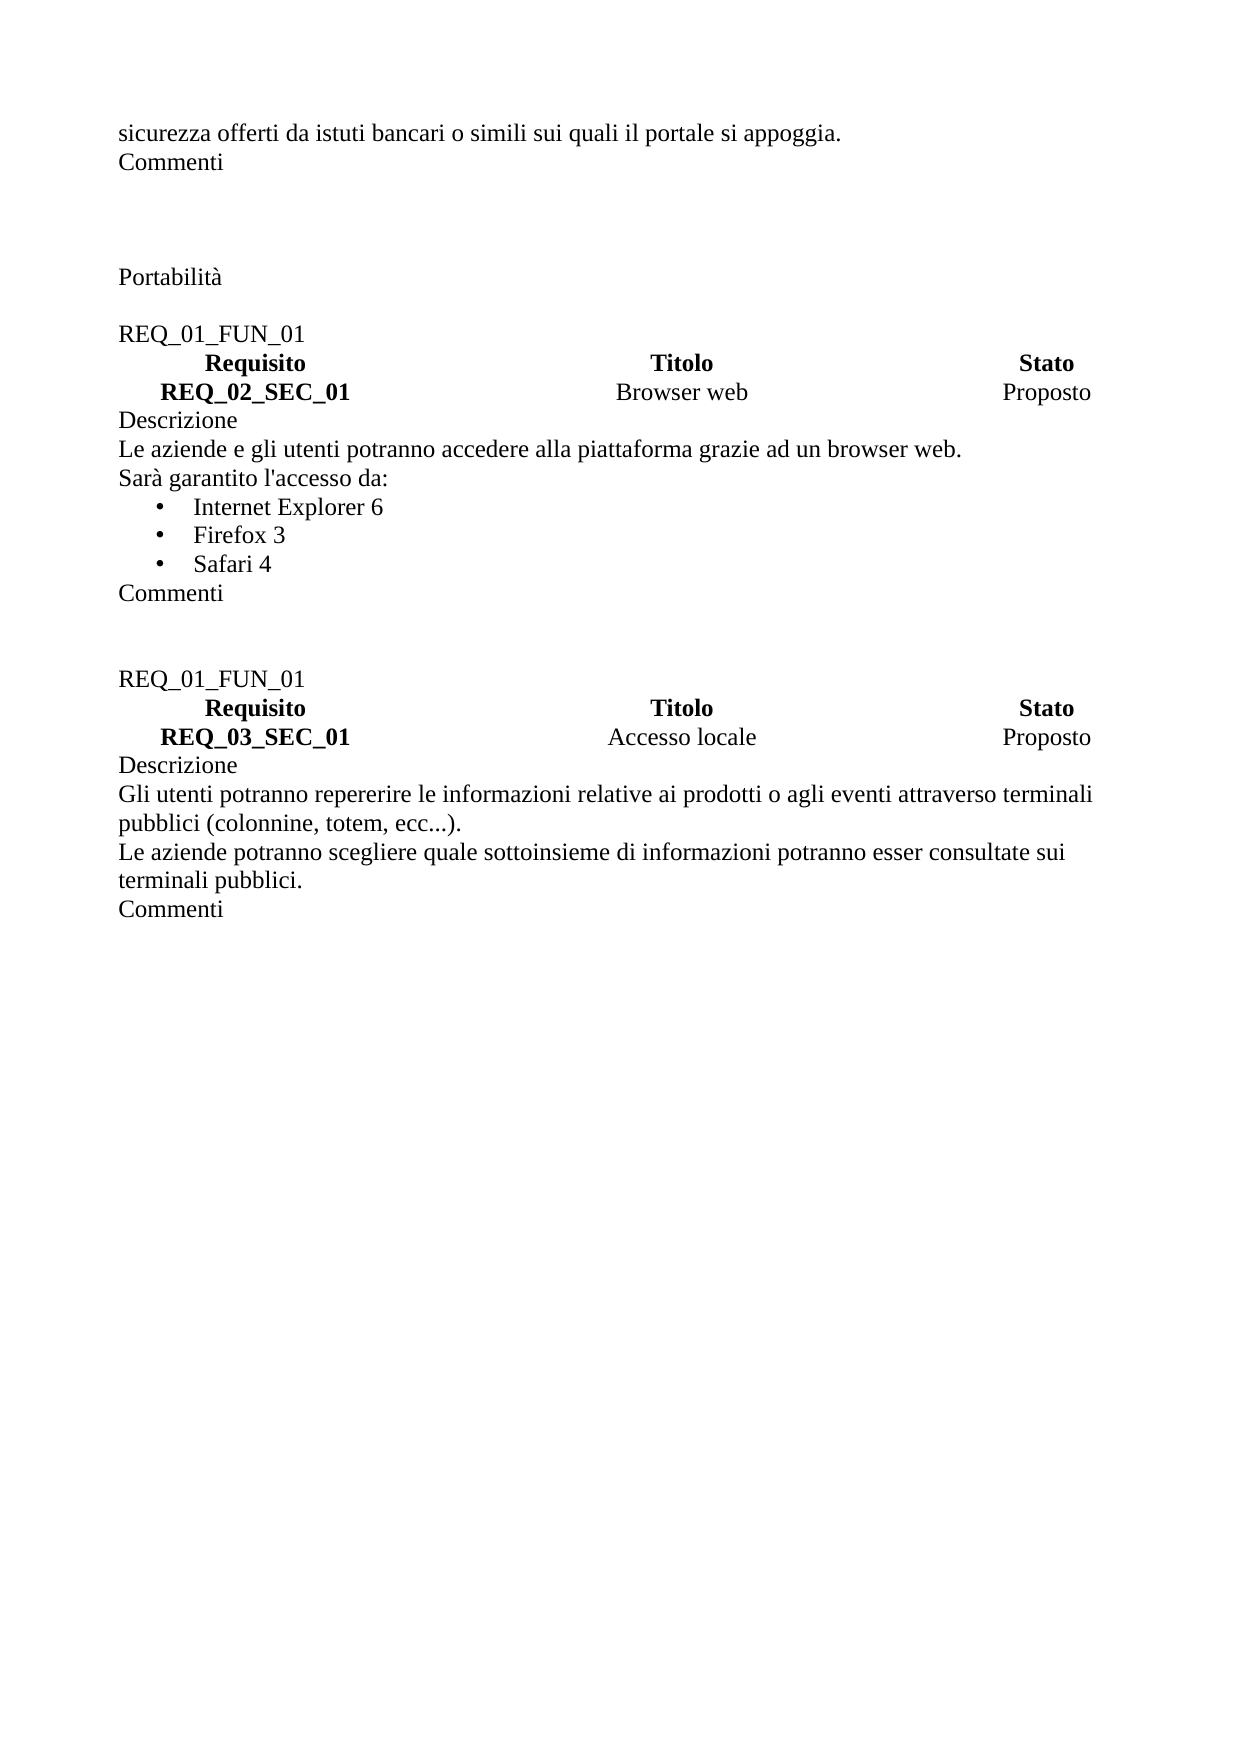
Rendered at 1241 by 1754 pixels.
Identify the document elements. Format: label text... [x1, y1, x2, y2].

table_cell Commenti [107, 578, 1133, 607]
table_header Stato [960, 693, 1133, 722]
table_cell REQ_03_SEC_01 [107, 722, 404, 751]
table_cell Proposto [960, 377, 1133, 406]
text Portabilità [118, 262, 1122, 291]
table_cell Descrizione [107, 751, 1133, 779]
table_header Stato [960, 348, 1133, 377]
table_cell Descrizione [107, 406, 1133, 434]
table_header Titolo [404, 693, 960, 722]
table_cell REQ_02_SEC_01 [107, 377, 404, 406]
table_header Requisito [107, 348, 404, 377]
text REQ_01_FUN_01 [118, 319, 1122, 348]
table_cell Le aziende e gli utenti potranno accedere alla piattaforma grazie ad un browser web. Sarà garantito l'accesso da: Internet Explorer 6 Firefox 3 Safari 4 [107, 434, 1133, 578]
table_header Requisito [107, 693, 404, 722]
table_cell Accesso locale [404, 722, 960, 751]
table_cell Browser web [404, 377, 960, 406]
table_cell sicurezza offerti da istuti bancari o simili sui quali il portale si appoggia. [107, 118, 1133, 147]
table_cell Gli utenti potranno repererire le informazioni relative ai prodotti o agli eventi attraverso terminali pubblici (colonnine, totem, ecc...). Le aziende potranno scegliere quale sottoinsieme di informazioni potranno esser consultate sui terminali pubblici. [107, 779, 1133, 894]
table_header Titolo [404, 348, 960, 377]
text REQ_01_FUN_01 [118, 664, 1122, 693]
table_cell Proposto [960, 722, 1133, 751]
table_cell Commenti [107, 147, 1133, 176]
table_cell Commenti [107, 894, 1133, 923]
